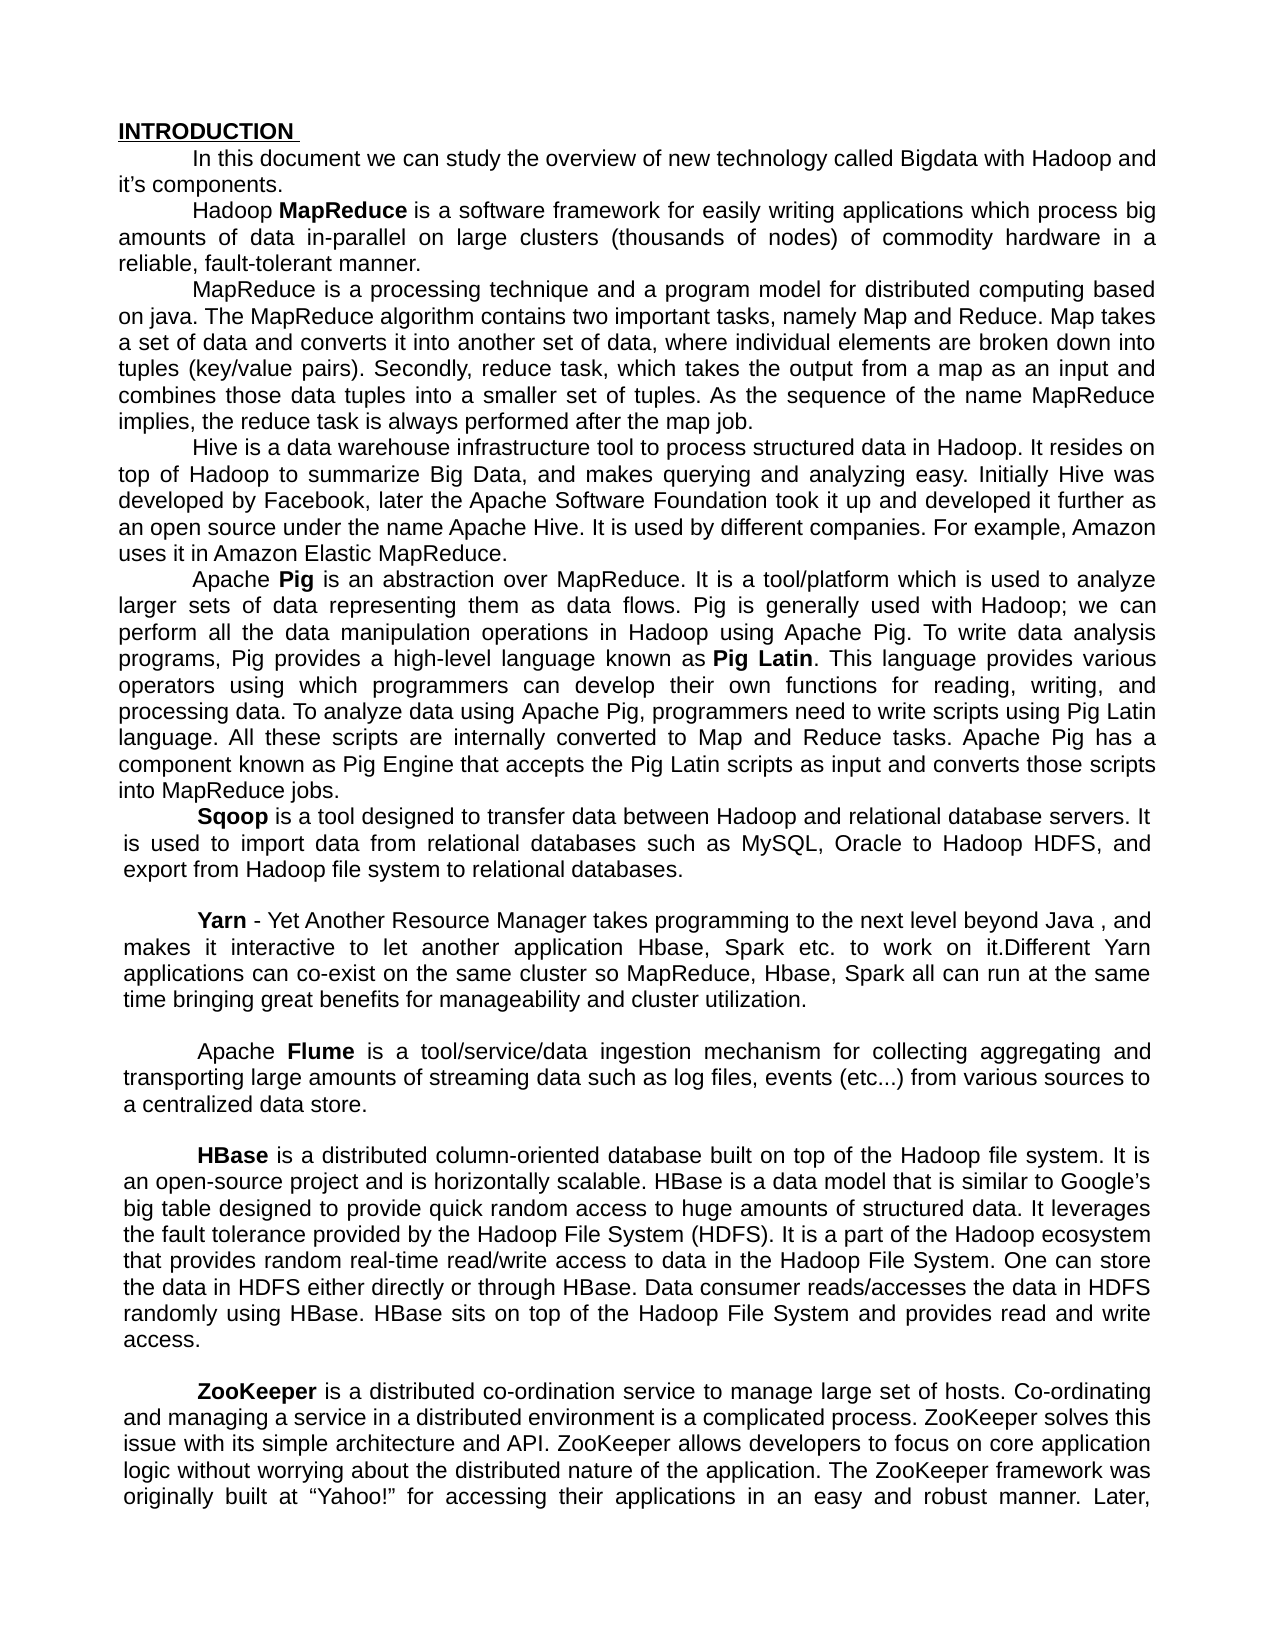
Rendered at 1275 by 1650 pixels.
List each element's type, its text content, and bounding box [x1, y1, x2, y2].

text Hive is a data warehouse infrastructure tool to process structured data in Hadoop. It resides on top of Hadoop to summarize Big Data, and makes querying and analyzing easy. Initially Hive was developed by Facebook, later the Apache Software Foundation took it up and developed it further as an open source under the name Apache Hive. It is used by different companies. For example, Amazon uses it in Amazon Elastic MapReduce. [118, 434, 1157, 566]
text Hadoop MapReduce is a software framework for easily writing applications which process big amounts of data in-parallel on large clusters (thousands of nodes) of commodity hardware in a reliable, fault-tolerant manner. [118, 197, 1157, 276]
text ZooKeeper is a distributed co-ordination service to manage large set of hosts. Co-ordinating and managing a service in a distributed environment is a complicated process. ZooKeeper solves this issue with its simple architecture and API. ZooKeeper allows developers to focus on core application logic without worrying about the distributed nature of the application. The ZooKeeper framework was originally built at “Yahoo!” for accessing their applications in an easy and robust manner. Later, [123, 1378, 1152, 1509]
text MapReduce is a processing technique and a program model for distributed computing based on java. The MapReduce algorithm contains two important tasks, namely Map and Reduce. Map takes a set of data and converts it into another set of data, where individual elements are broken down into tuples (key/value pairs). Secondly, reduce task, which takes the output from a map as an input and combines those data tuples into a smaller set of tuples. As the sequence of the name MapReduce implies, the reduce task is always performed after the map job. [118, 276, 1157, 434]
text Yarn - Yet Another Resource Manager takes programming to the next level beyond Java , and makes it interactive to let another application Hbase, Spark etc. to work on it.Different Yarn applications can co-exist on the same cluster so MapReduce, Hbase, Spark all can run at the same time bringing great benefits for manageability and cluster utilization. [123, 907, 1152, 1013]
text Apache Flume is a tool/service/data ingestion mechanism for collecting aggregating and transporting large amounts of streaming data such as log files, events (etc...) from various sources to a centralized data store. [123, 1038, 1152, 1117]
text HBase is a distributed column-oriented database built on top of the Hadoop file system. It is an open-source project and is horizontally scalable. HBase is a data model that is similar to Google’s big table designed to provide quick random access to huge amounts of structured data. It leverages the fault tolerance provided by the Hadoop File System (HDFS). It is a part of the Hadoop ecosystem that provides random real-time read/write access to data in the Hadoop File System. One can store the data in HDFS either directly or through HBase. Data consumer reads/accesses the data in HDFS randomly using HBase. HBase sits on top of the Hadoop File System and provides read and write access. [123, 1142, 1152, 1353]
text In this document we can study the overview of new technology called Bigdata with Hadoop and it’s components. [118, 144, 1157, 197]
text Sqoop is a tool designed to transfer data between Hadoop and relational database servers. It is used to import data from relational databases such as MySQL, Oracle to Hadoop HDFS, and export from Hadoop file system to relational databases. [123, 803, 1152, 882]
text Apache Pig is an abstraction over MapReduce. It is a tool/platform which is used to analyze larger sets of data representing them as data flows. Pig is generally used with Hadoop; we can perform all the data manipulation operations in Hadoop using Apache Pig. To write data analysis programs, Pig provides a high-level language known as Pig Latin. This language provides various operators using which programmers can develop their own functions for reading, writing, and processing data. To analyze data using Apache Pig, programmers need to write scripts using Pig Latin language. All these scripts are internally converted to Map and Reduce tasks. Apache Pig has a component known as Pig Engine that accepts the Pig Latin scripts as input and converts those scripts into MapReduce jobs. [118, 566, 1157, 803]
text INTRODUCTION [118, 118, 1157, 144]
